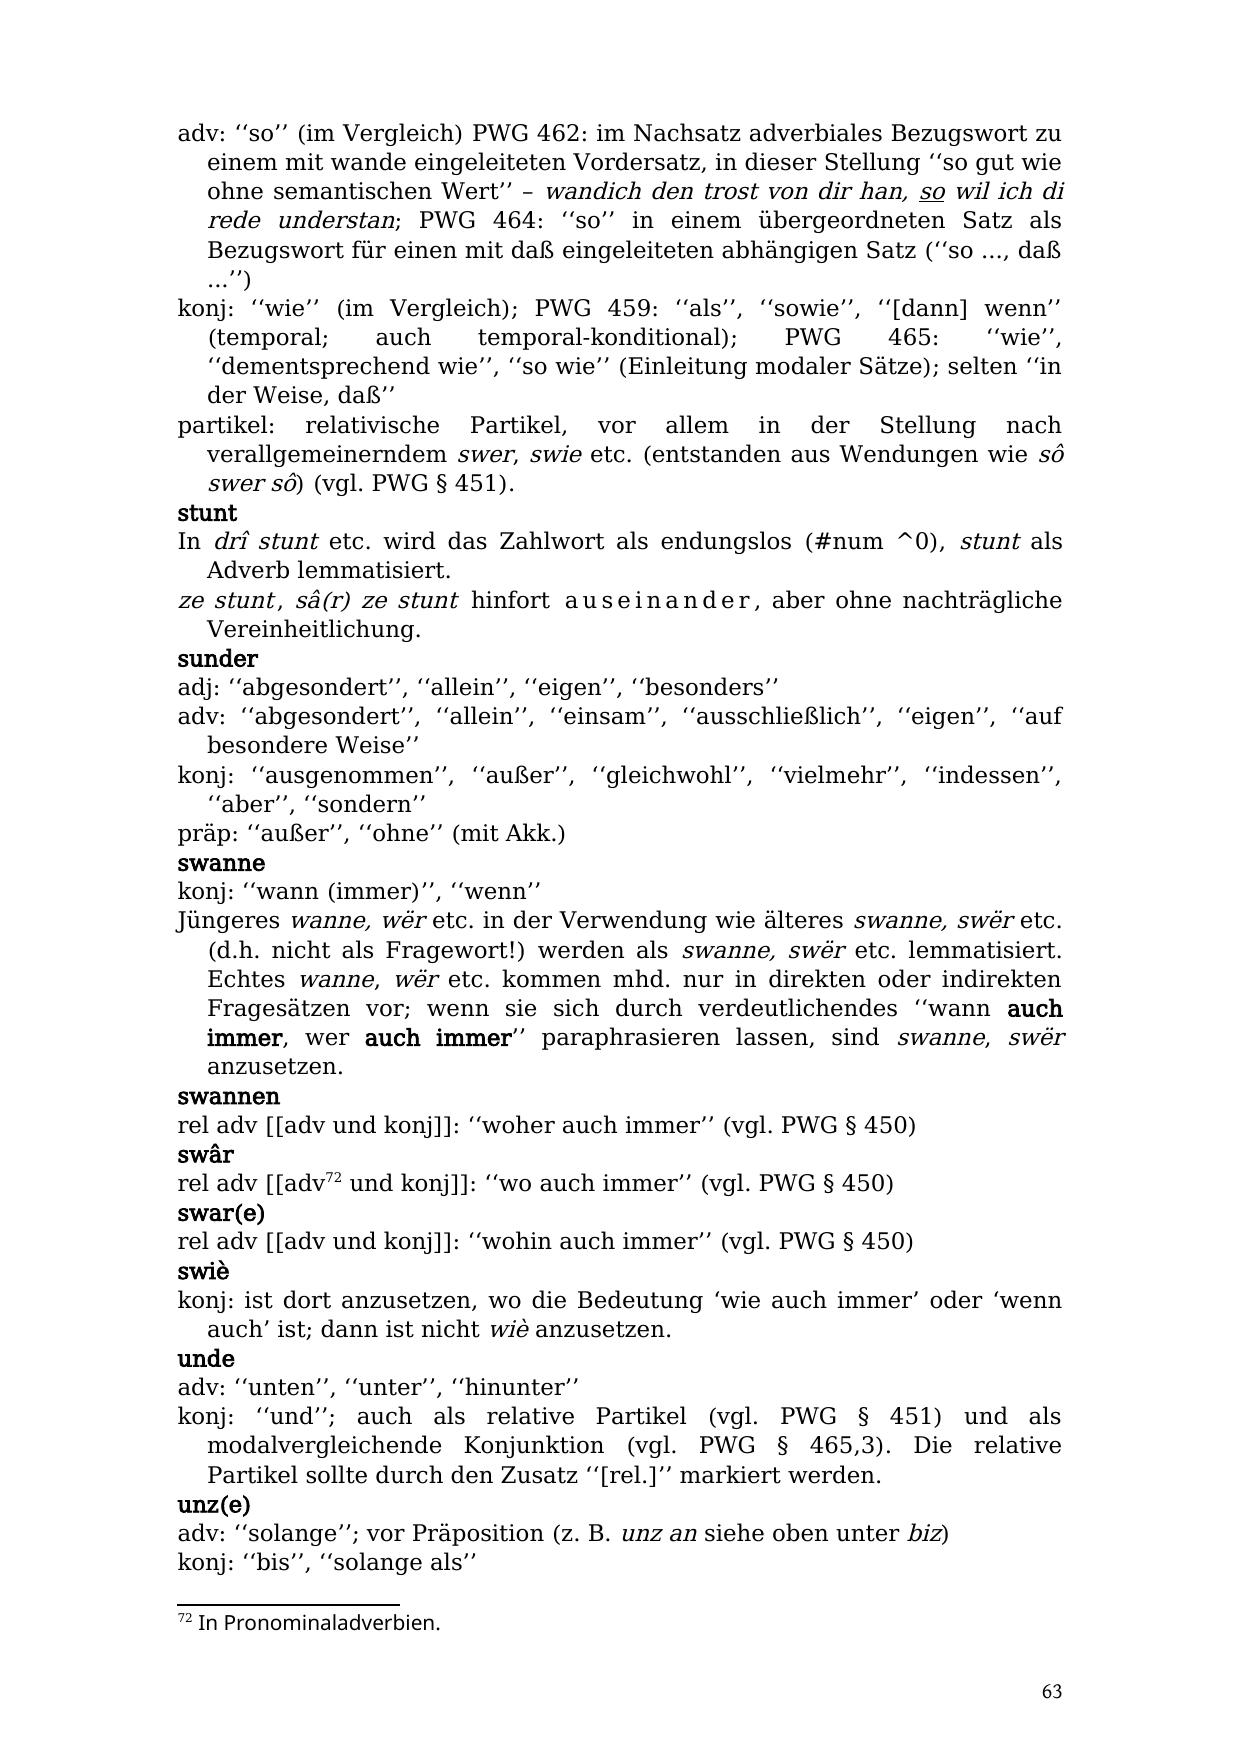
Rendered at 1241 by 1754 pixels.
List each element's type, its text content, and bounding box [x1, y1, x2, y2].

text rel adv [[adv und konj]]: ‘‘woher auch immer’’ (vgl. PWG § 450) [177, 1110, 1063, 1139]
text unz(e) [177, 1489, 1063, 1518]
text präp: ‘‘außer’’, ‘‘ohne’’ (mit Akk.) [177, 818, 1063, 847]
text partikel: relativische Partikel, vor allem in der Stellung nach verallgemeinerndem swer, swie etc. (entstanden aus Wendungen wie sô swer sô) (vgl. PWG § 451). [177, 410, 1063, 497]
text swar(e) [177, 1197, 1063, 1226]
text rel adv [[adv und konj]]: ‘‘wo auch immer’’ (vgl. PWG § 450) [177, 1168, 1063, 1197]
text rel adv [[adv und konj]]: ‘‘wohin auch immer’’ (vgl. PWG § 450) [177, 1226, 1063, 1256]
text adv: ‘‘unten’’, ‘‘unter’’, ‘‘hinunter’’ [177, 1372, 1063, 1401]
text stunt [177, 497, 1063, 526]
text adj: ‘‘abgesondert’’, ‘‘allein’’, ‘‘eigen’’, ‘‘besonders’’ [177, 672, 1063, 701]
text Jüngeres wanne, wër etc. in der Verwendung wie älteres swanne, swër etc. (d.h. nicht als Fragewort!) werden als swanne, swër etc. lemmatisiert. Echtes wanne, wër etc. kommen mhd. nur in direkten oder indirekten Fragesätzen vor; wenn sie sich durch verdeutlichendes ‘‘wann auch immer, wer auch immer’’ paraphrasieren lassen, sind swanne, swër anzusetzen. [177, 906, 1063, 1081]
text konj: ‘‘bis’’, ‘‘solange als’’ [177, 1547, 1063, 1576]
text konj: ‘‘wie’’ (im Vergleich); PWG 459: ‘‘als’’, ‘‘sowie’’, ‘‘[dann] wenn’’ (temporal; auch temporal-konditional); PWG 465: ‘‘wie’’, ‘‘dementsprechend wie’’, ‘‘so wie’’ (Einleitung modaler Sätze); selten ‘‘in der Weise, daß’’ [177, 293, 1063, 410]
text In Pronominaladverbien. [177, 1611, 1063, 1636]
text ze stunt, sâ(r) ze stunt hinfort auseinander, aber ohne nachträgliche Vereinheitlichung. [177, 585, 1063, 643]
text sunder [177, 643, 1063, 672]
text swiè [177, 1256, 1063, 1285]
text unde [177, 1343, 1063, 1372]
text swannen [177, 1081, 1063, 1110]
text konj: ist dort anzusetzen, wo die Bedeutung ‘wie auch immer’ oder ‘wenn auch’ ist; dann ist nicht wiè anzusetzen. [177, 1285, 1063, 1343]
text konj: ‘‘und’’; auch als relative Partikel (vgl. PWG § 451) und als modalvergleichende Konjunktion (vgl. PWG § 465,3). Die relative Partikel sollte durch den Zusatz ‘‘[rel.]’’ markiert werden. [177, 1401, 1063, 1489]
text adv: ‘‘abgesondert’’, ‘‘allein’’, ‘‘einsam’’, ‘‘ausschließlich’’, ‘‘eigen’’, ‘‘auf besondere Weise’’ [177, 701, 1063, 760]
text konj: ‘‘ausgenommen’’, ‘‘außer’’, ‘‘gleichwohl’’, ‘‘vielmehr’’, ‘‘indessen’’, ‘‘aber’’, ‘‘sondern’’ [177, 760, 1063, 818]
text swâr [177, 1139, 1063, 1168]
text In drî stunt etc. wird das Zahlwort als endungslos (#num ^0), stunt als Adverb lemmatisiert. [177, 526, 1063, 585]
text swanne [177, 847, 1063, 876]
text adv: ‘‘solange’’; vor Präposition (z. B. unz an siehe oben unter biz) [177, 1518, 1063, 1547]
text konj: ‘‘wann (immer)’’, ‘‘wenn’’ [177, 876, 1063, 906]
text adv: ‘‘so’’ (im Vergleich) PWG 462: im Nachsatz adverbiales Bezugswort zu einem mit wande eingeleiteten Vordersatz, in dieser Stellung ‘‘so gut wie ohne semantischen Wert’’ – wandich den trost von dir han, so wil ich di rede understan; PWG 464: ‘‘so’’ in einem übergeordneten Satz als Bezugswort für einen mit daß eingeleiteten abhängigen Satz (‘‘so ..., daß ...’’) [177, 118, 1063, 293]
